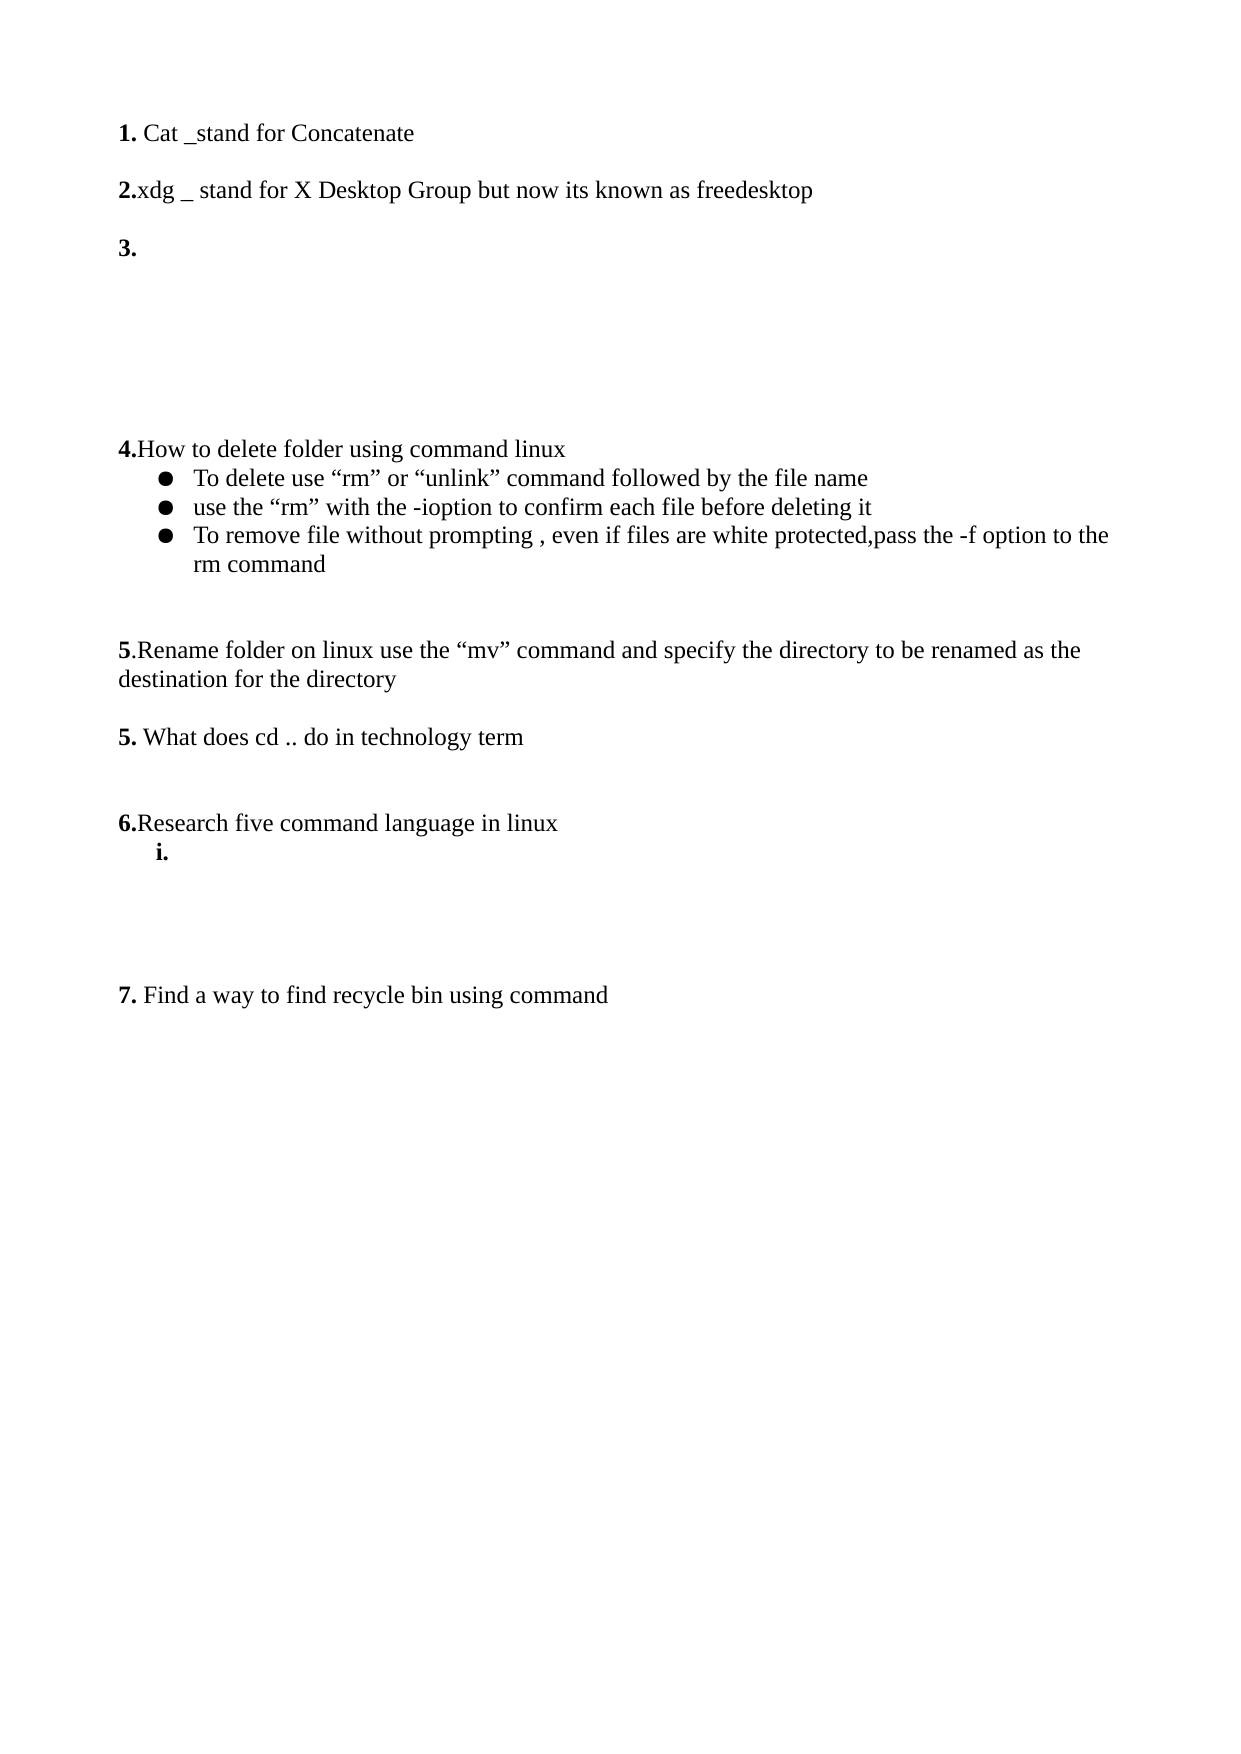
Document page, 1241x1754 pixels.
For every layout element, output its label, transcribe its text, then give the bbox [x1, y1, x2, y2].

list To delete use “rm” or “unlink” command followed by the file name [156, 463, 1122, 492]
text 4.How to delete folder using command linux [118, 434, 1122, 463]
text 7. Find a way to find recycle bin using command [118, 981, 1122, 1009]
list To remove file without prompting , even if files are white protected,pass the -f option to the rm command [156, 521, 1122, 578]
text 5.Rename folder on linux use the “mv” command and specify the directory to be renamed as the destination for the directory [118, 636, 1122, 693]
text 5. What does cd .. do in technology term [118, 722, 1122, 751]
text 2.xdg _ stand for X Desktop Group but now its known as freedesktop [118, 176, 1122, 204]
list use the “rm” with the -ioption to confirm each file before deleting it [156, 492, 1122, 521]
text 6.Research five command language in linux [118, 808, 1122, 837]
text 3. [118, 233, 1122, 262]
text 1. Cat _stand for Concatenate [118, 118, 1122, 147]
